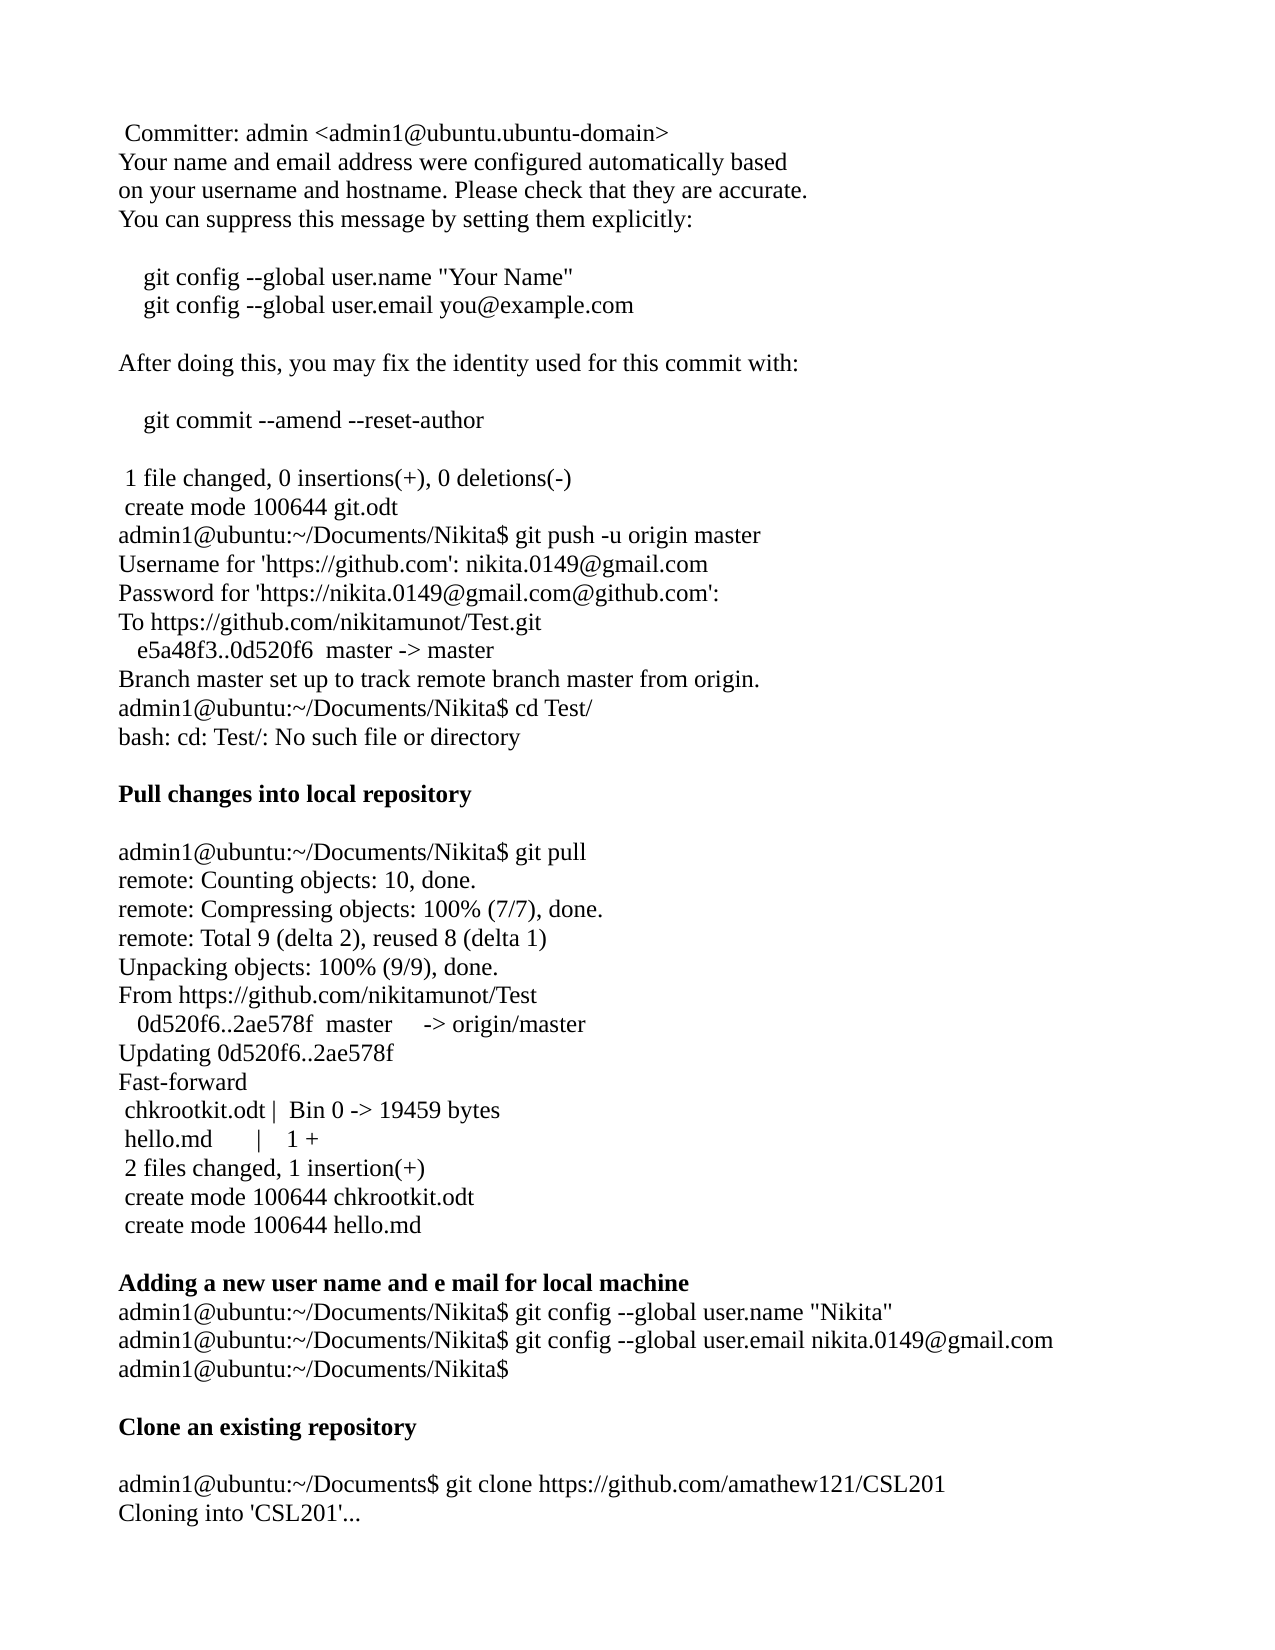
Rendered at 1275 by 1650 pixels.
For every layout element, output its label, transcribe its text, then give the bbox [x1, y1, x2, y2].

text Clone an existing repository [118, 1412, 1157, 1441]
text chkrootkit.odt | Bin 0 -> 19459 bytes [118, 1096, 1157, 1124]
text remote: Compressing objects: 100% (7/7), done. [118, 894, 1157, 923]
text admin1@ubuntu:~/Documents$ git clone https://github.com/amathew121/CSL201 [118, 1469, 1157, 1498]
text admin1@ubuntu:~/Documents/Nikita$ git pull [118, 837, 1157, 866]
text Committer: admin <admin1@ubuntu.ubuntu-domain> [118, 118, 1157, 147]
text admin1@ubuntu:~/Documents/Nikita$ [118, 1354, 1157, 1383]
text Updating 0d520f6..2ae578f [118, 1038, 1157, 1067]
text admin1@ubuntu:~/Documents/Nikita$ git config --global user.name "Nikita" [118, 1297, 1157, 1326]
text After doing this, you may fix the identity used for this commit with: [118, 348, 1157, 377]
text 2 files changed, 1 insertion(+) [118, 1153, 1157, 1182]
text Username for 'https://github.com': nikita.0149@gmail.com [118, 549, 1157, 578]
text admin1@ubuntu:~/Documents/Nikita$ git config --global user.email nikita.0149@gmail.com [118, 1326, 1157, 1354]
text You can suppress this message by setting them explicitly: [118, 204, 1157, 233]
text 0d520f6..2ae578f master -> origin/master [118, 1009, 1157, 1038]
text Branch master set up to track remote branch master from origin. [118, 664, 1157, 693]
text git config --global user.name "Your Name" [118, 262, 1157, 291]
text hello.md | 1 + [118, 1124, 1157, 1153]
text Cloning into 'CSL201'... [118, 1498, 1157, 1527]
text e5a48f3..0d520f6 master -> master [118, 636, 1157, 664]
text bash: cd: Test/: No such file or directory [118, 722, 1157, 751]
text remote: Total 9 (delta 2), reused 8 (delta 1) [118, 923, 1157, 952]
text admin1@ubuntu:~/Documents/Nikita$ cd Test/ [118, 693, 1157, 722]
text Your name and email address were configured automatically based [118, 147, 1157, 176]
text Password for 'https://nikita.0149@gmail.com@github.com': [118, 578, 1157, 607]
text remote: Counting objects: 10, done. [118, 866, 1157, 894]
text create mode 100644 hello.md [118, 1211, 1157, 1239]
text on your username and hostname. Please check that they are accurate. [118, 176, 1157, 204]
text create mode 100644 chkrootkit.odt [118, 1182, 1157, 1211]
text 1 file changed, 0 insertions(+), 0 deletions(-) [118, 463, 1157, 492]
text Unpacking objects: 100% (9/9), done. [118, 952, 1157, 981]
text Pull changes into local repository [118, 779, 1157, 808]
text Adding a new user name and e mail for local machine [118, 1268, 1157, 1297]
text To https://github.com/nikitamunot/Test.git [118, 607, 1157, 636]
text git commit --amend --reset-author [118, 406, 1157, 434]
text From https://github.com/nikitamunot/Test [118, 981, 1157, 1009]
text admin1@ubuntu:~/Documents/Nikita$ git push -u origin master [118, 521, 1157, 549]
text create mode 100644 git.odt [118, 492, 1157, 521]
text git config --global user.email you@example.com [118, 291, 1157, 319]
text Fast-forward [118, 1067, 1157, 1096]
